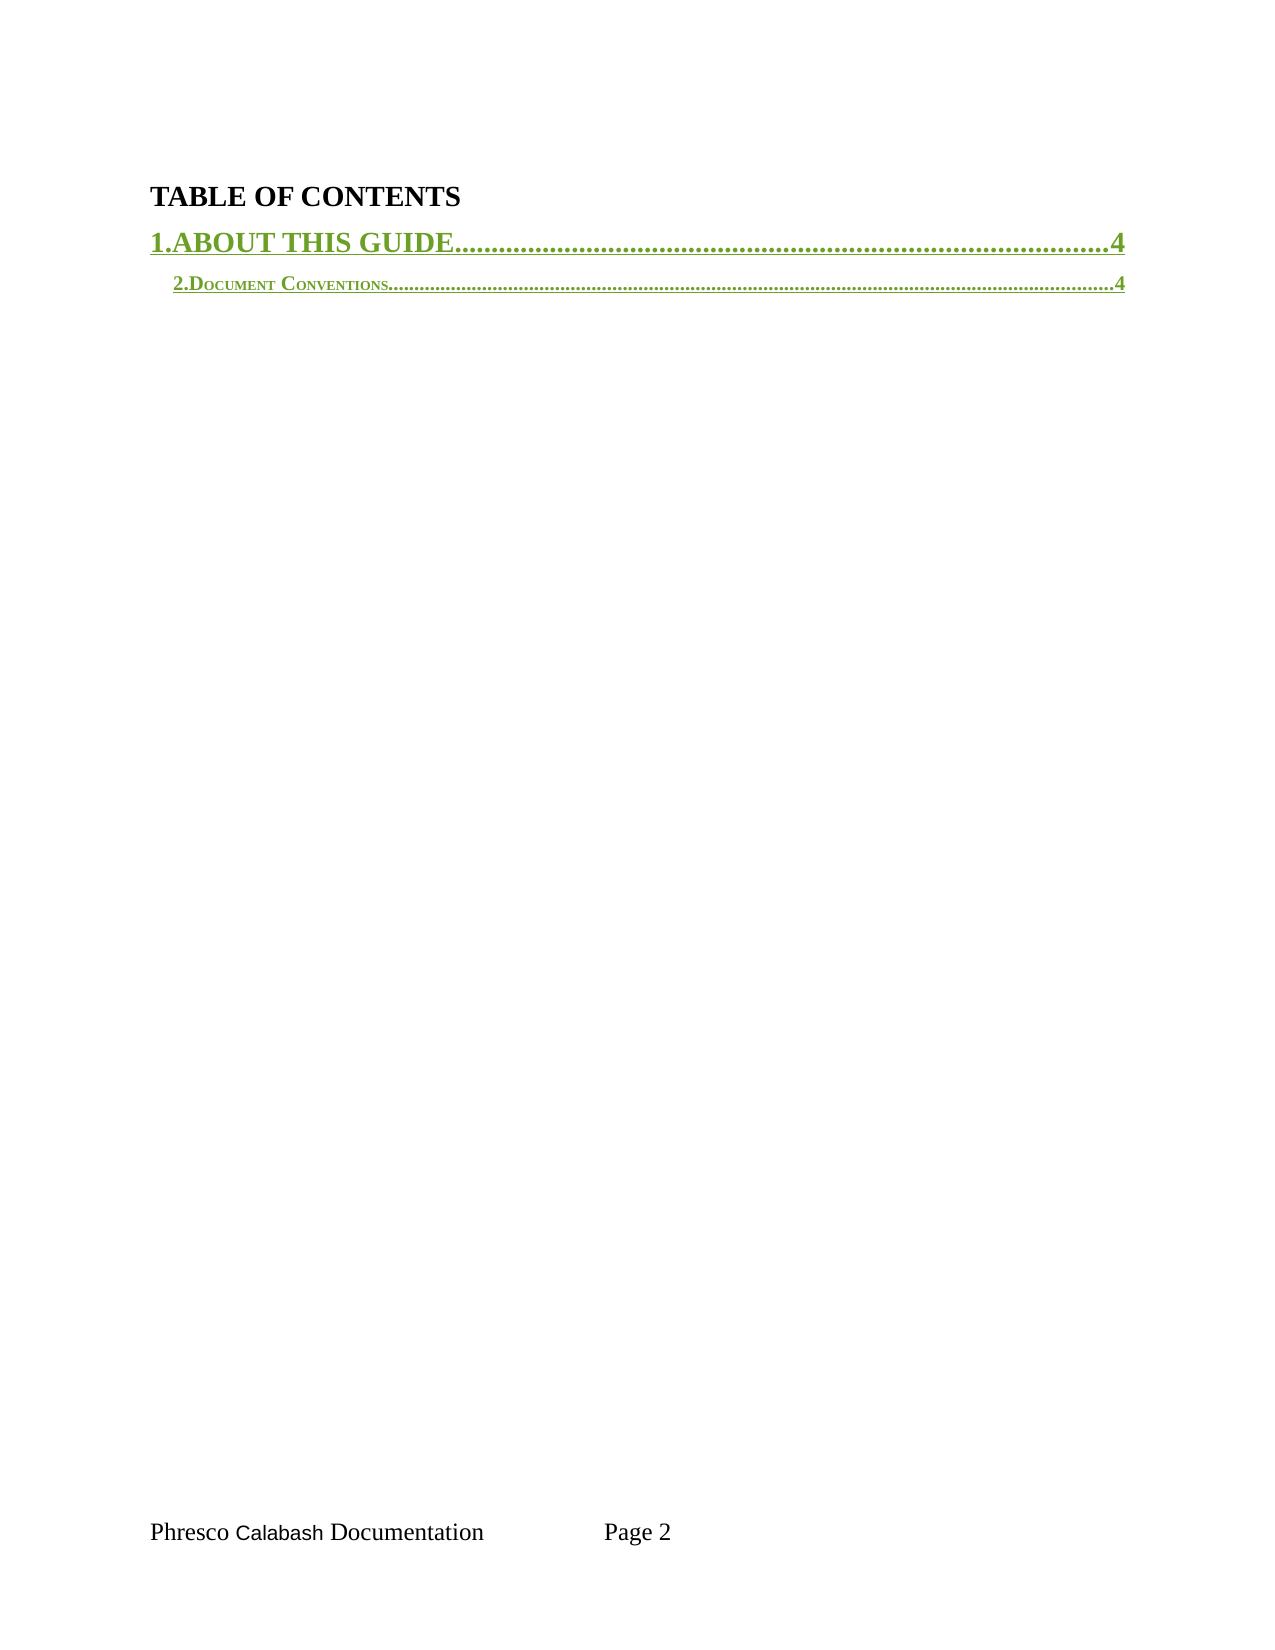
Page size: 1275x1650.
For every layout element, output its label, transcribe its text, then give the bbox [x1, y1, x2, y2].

text 1.About This Guide 4 [150, 225, 1125, 254]
text 2.Document Conventions 4 [173, 271, 1125, 292]
text TABLE OF CONTENTS [150, 179, 1125, 212]
